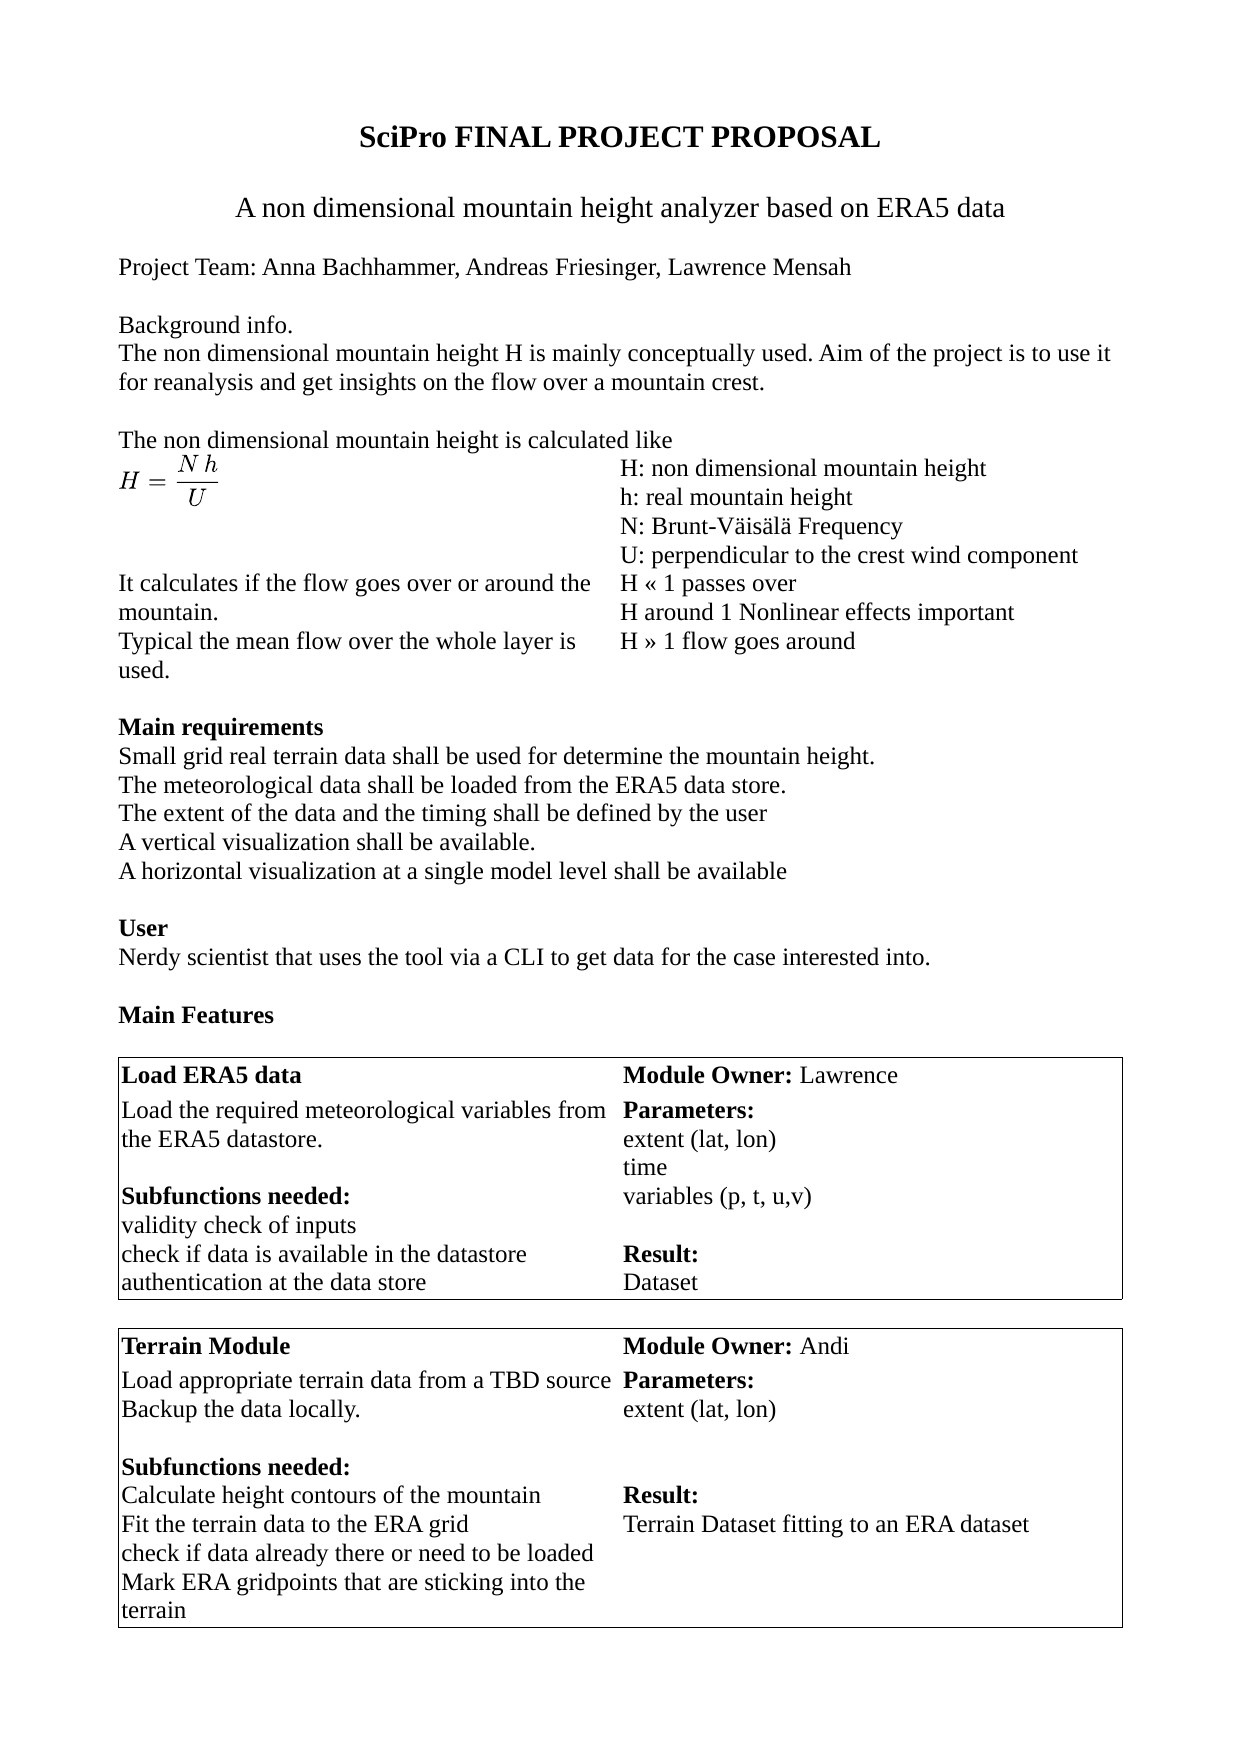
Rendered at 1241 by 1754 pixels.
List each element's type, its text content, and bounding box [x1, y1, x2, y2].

text SciPro FINAL PROJECT PROPOSAL [118, 118, 1122, 154]
text A vertical visualization shall be available. [118, 827, 1122, 856]
text User [118, 913, 1122, 942]
table_header Load ERA5 data [119, 1058, 620, 1092]
text Main Features [118, 1000, 1122, 1028]
table_header Module Owner: Andi [620, 1329, 1122, 1363]
table_cell H « 1 passes over H around 1 Nonlinear effects important H » 1 flow goes around [620, 569, 1122, 683]
text Nerdy scientist that uses the tool via a CLI to get data for the case interested into. [118, 942, 1122, 971]
text Main requirements [118, 712, 1122, 741]
table_header Module Owner: Lawrence [620, 1058, 1122, 1092]
table_cell Parameters: extent (lat, lon) Result: Terrain Dataset fitting to an ERA dataset [620, 1363, 1122, 1627]
text A non dimensional mountain height analyzer based on ERA5 data [118, 190, 1122, 223]
table_cell Parameters: extent (lat, lon) time variables (p, t, u,v) Result: Dataset [620, 1092, 1122, 1299]
table_cell It calculates if the flow goes over or around the mountain. Typical the mean flow over the whole layer is used. [118, 569, 620, 683]
text Background info. [118, 310, 1122, 338]
table_cell Load the required meteorological variables from the ERA5 datastore. Subfunctions needed: validity check of inputs check if data is available in the datastore authentication at the data store [119, 1092, 620, 1299]
table_header Terrain Module [119, 1329, 620, 1363]
text Project Team: Anna Bachhammer, Andreas Friesinger, Lawrence Mensah [118, 252, 1122, 281]
text Small grid real terrain data shall be used for determine the mountain height. The meteorological data shall be loaded from the ERA5 data store. [118, 741, 1122, 798]
table_cell Load appropriate terrain data from a TBD source Backup the data locally. Subfunctions needed: Calculate height contours of the mountain Fit the terrain data to the ERA grid check if data already there or need to be loaded Mark ERA gridpoints that are sticking into the terrain [119, 1363, 620, 1627]
text A horizontal visualization at a single model level shall be available [118, 856, 1122, 885]
table_header H: non dimensional mountain height h: real mountain height N: Brunt-Väisälä Frequency U: perpendicular to the crest wind component [620, 454, 1122, 568]
text The extent of the data and the timing shall be defined by the user [118, 798, 1122, 827]
text The non dimensional mountain height H is mainly conceptually used. Aim of the project is to use it for reanalysis and get insights on the flow over a mountain crest. [118, 338, 1122, 396]
text The non dimensional mountain height is calculated like [118, 425, 1122, 453]
table_header [118, 454, 620, 568]
